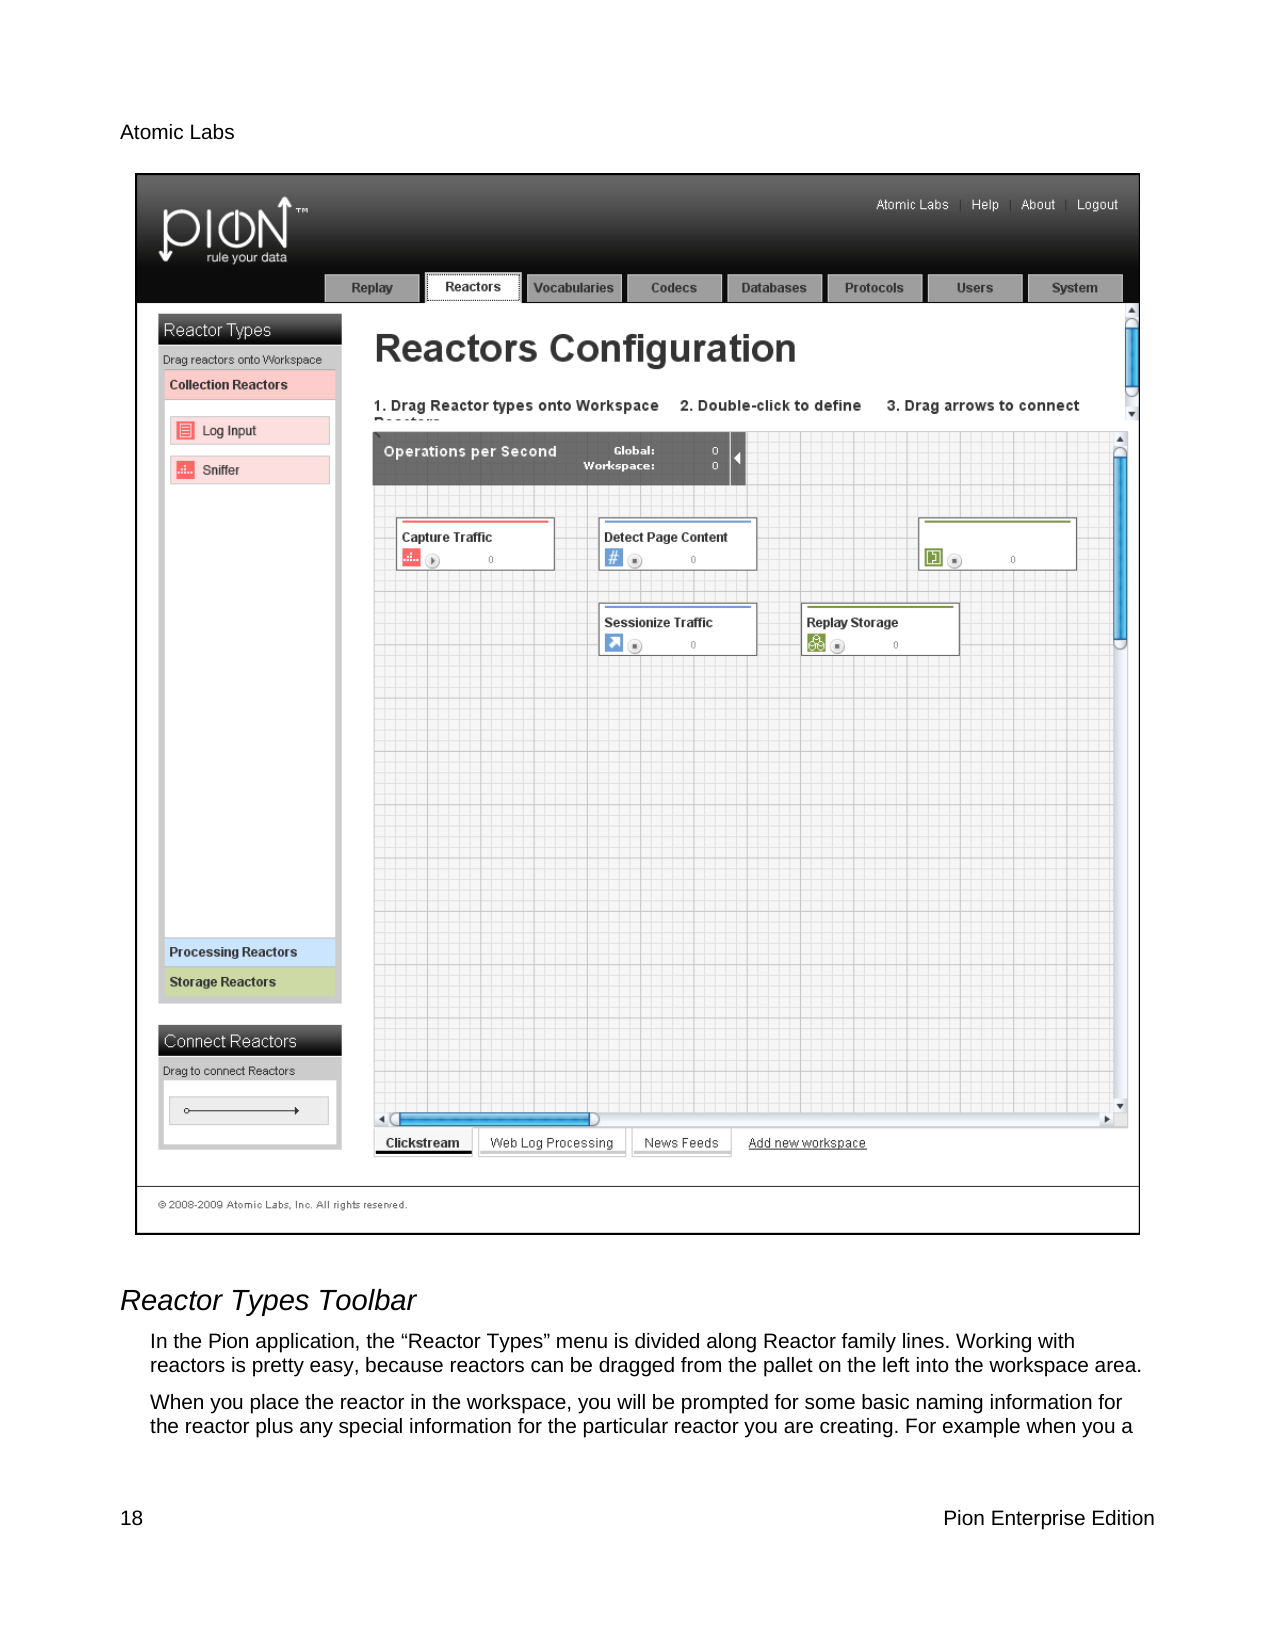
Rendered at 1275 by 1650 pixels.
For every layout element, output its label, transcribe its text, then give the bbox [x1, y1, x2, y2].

picture [135, 173, 1140, 1235]
text In the Pion application, the “Reactor Types” menu is divided along Reactor family lines. Working with reactors is pretty easy, because reactors can be dragged from the pallet on the left into the workspace area. [150, 1329, 1155, 1377]
subtitle Reactor Types Toolbar [120, 1283, 1155, 1317]
text When you place the reactor in the workspace, you will be prompted for some basic naming information for the reactor plus any special information for the particular reactor you are creating. For example when you a [150, 1390, 1155, 1438]
